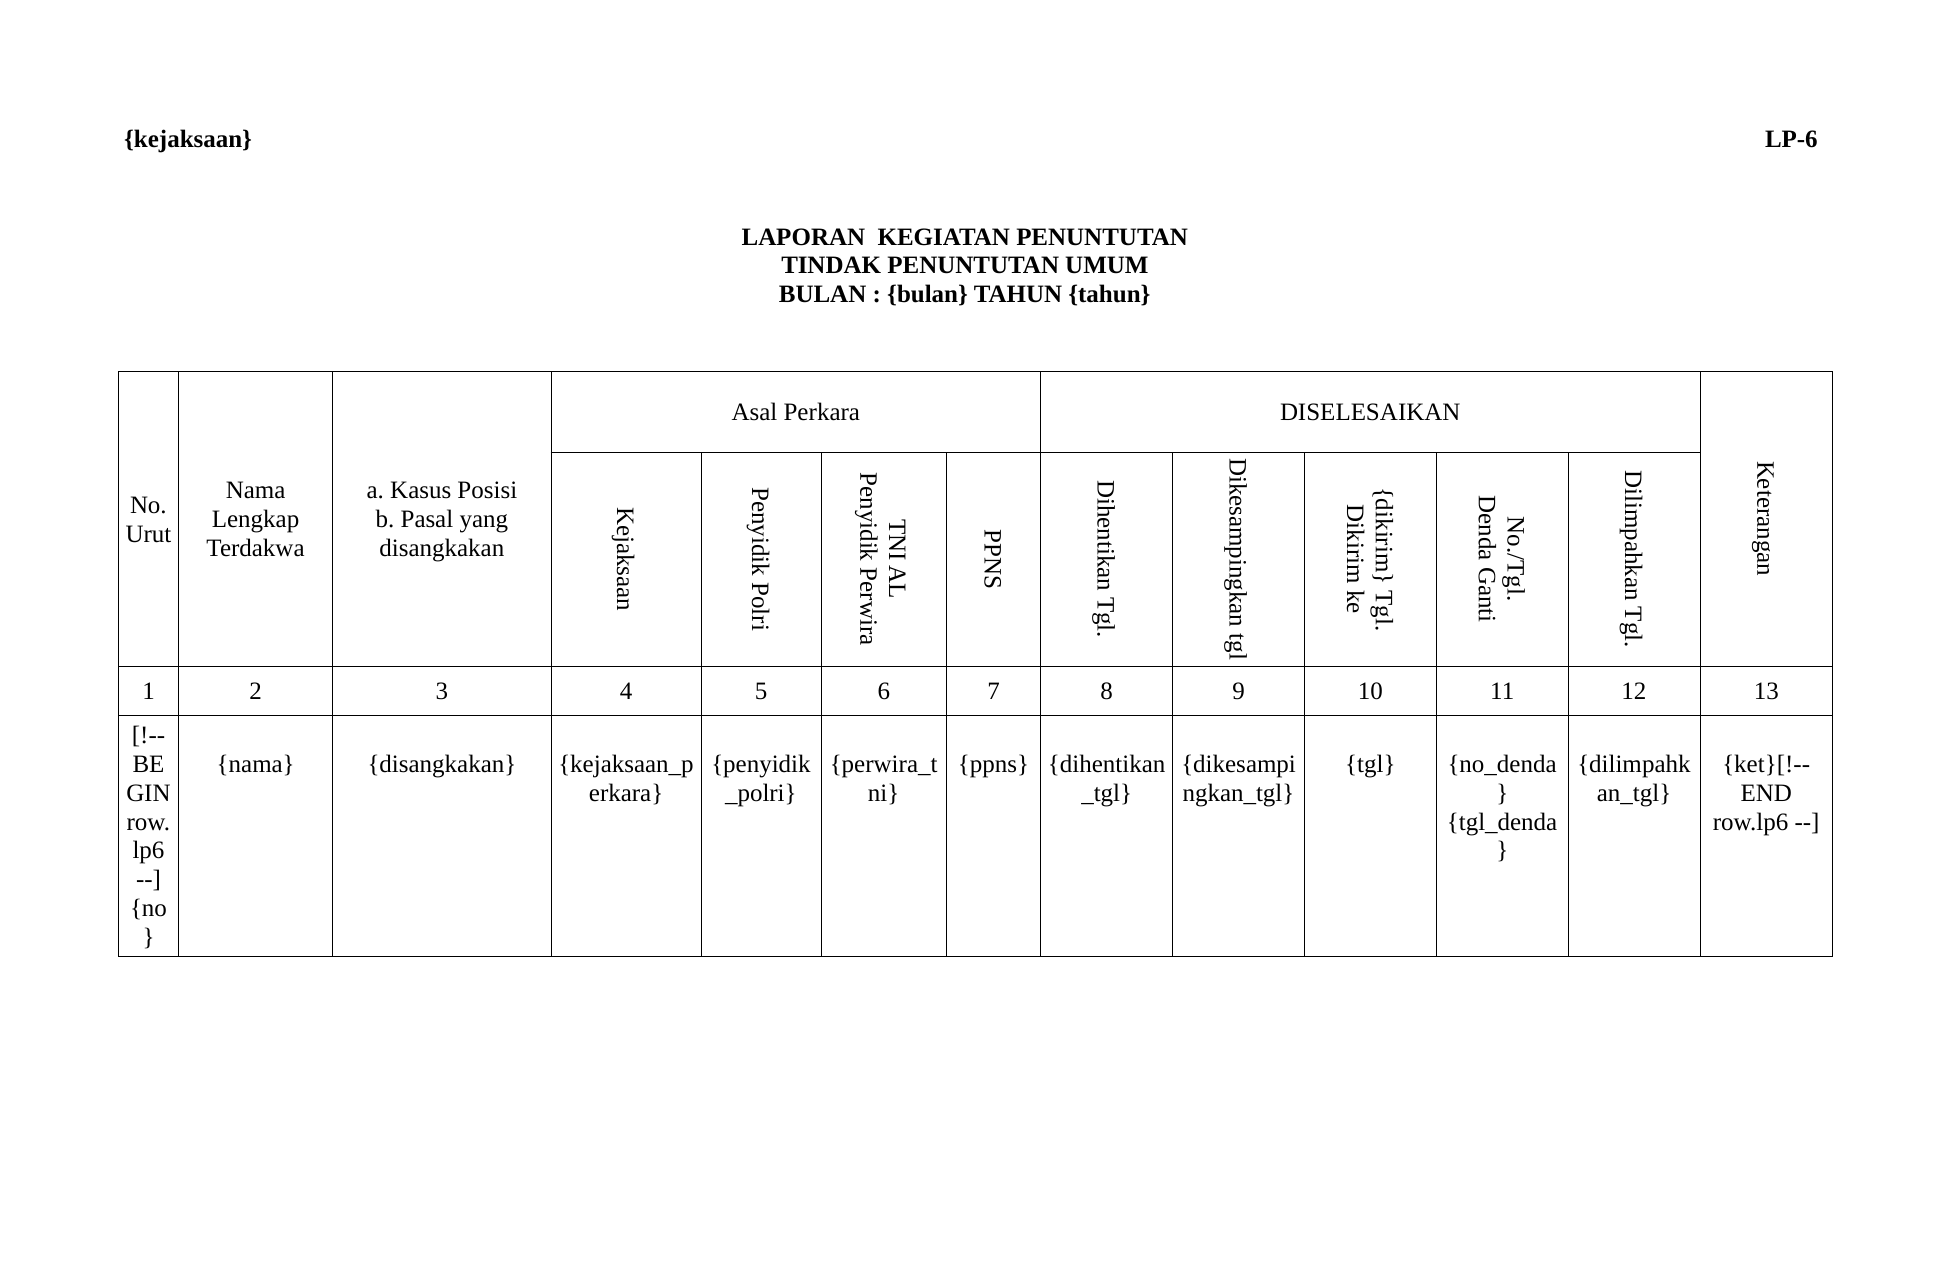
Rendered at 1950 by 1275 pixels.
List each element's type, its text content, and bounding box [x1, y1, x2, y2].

table_cell {dihentikan_tgl} [1041, 716, 1172, 956]
table_cell 5 [702, 667, 821, 715]
table_cell Dihentikan Tgl. [1041, 453, 1172, 666]
table_cell 13 [1701, 667, 1832, 715]
table_header {kejaksaan} [118, 118, 1754, 158]
table_cell Dilimpahkan Tgl. [1569, 453, 1700, 666]
table_header Asal Perkara [552, 372, 1040, 452]
table_cell {dilimpahkan_tgl} [1569, 716, 1700, 956]
table_cell 10 [1305, 667, 1436, 715]
table_cell 1 [119, 667, 178, 715]
table_cell Dikesampingkan tgl [1173, 453, 1304, 666]
table_cell PPNS [947, 453, 1040, 666]
table_cell 2 [179, 667, 332, 715]
table_cell 8 [1041, 667, 1172, 715]
table_header No. Urut [119, 372, 178, 666]
table_cell Penyidik Perwira TNI AL [822, 453, 946, 666]
table_header DISELESAIKAN [1041, 372, 1700, 452]
table_cell {ppns} [947, 716, 1040, 956]
table_cell Dikirim ke {dikirim} Tgl. [1305, 453, 1436, 666]
table_cell 3 [333, 667, 551, 715]
table_cell {dikesampingkan_tgl} [1173, 716, 1304, 956]
table_cell {nama} [179, 716, 332, 956]
table_cell 4 [552, 667, 701, 715]
table_header Keterangan [1701, 372, 1832, 666]
table_cell {penyidik_polri} [702, 716, 821, 956]
table_cell Kejaksaan [552, 453, 701, 666]
table_cell Penyidik Polri [702, 453, 821, 666]
table_header a. Kasus Posisi b. Pasal yang disangkakan [333, 372, 551, 666]
table_cell {tgl} [1305, 716, 1436, 956]
table_cell Denda Ganti No./Tgl. [1437, 453, 1568, 666]
table_cell {perwira_tni} [822, 716, 946, 956]
table_header Nama Lengkap Terdakwa [179, 372, 332, 666]
table_cell 6 [822, 667, 946, 715]
table_header LP-6 [1754, 118, 1828, 158]
table_header LAPORAN KEGIATAN PENUNTUTAN TINDAK PENUNTUTAN UMUM BULAN : {bulan} TAHUN {tahun} [623, 216, 1306, 313]
table_cell 7 [947, 667, 1040, 715]
table_cell {disangkakan} [333, 716, 551, 956]
table_cell {ket}[!-- END row.lp6 --] [1701, 716, 1832, 956]
table_cell [!-- BEGIN row.lp6 --] {no} [119, 716, 178, 956]
table_cell 9 [1173, 667, 1304, 715]
table_cell {no_denda} {tgl_denda} [1437, 716, 1568, 956]
table_cell {kejaksaan_perkara} [552, 716, 701, 956]
table_cell 12 [1569, 667, 1700, 715]
table_cell 11 [1437, 667, 1568, 715]
